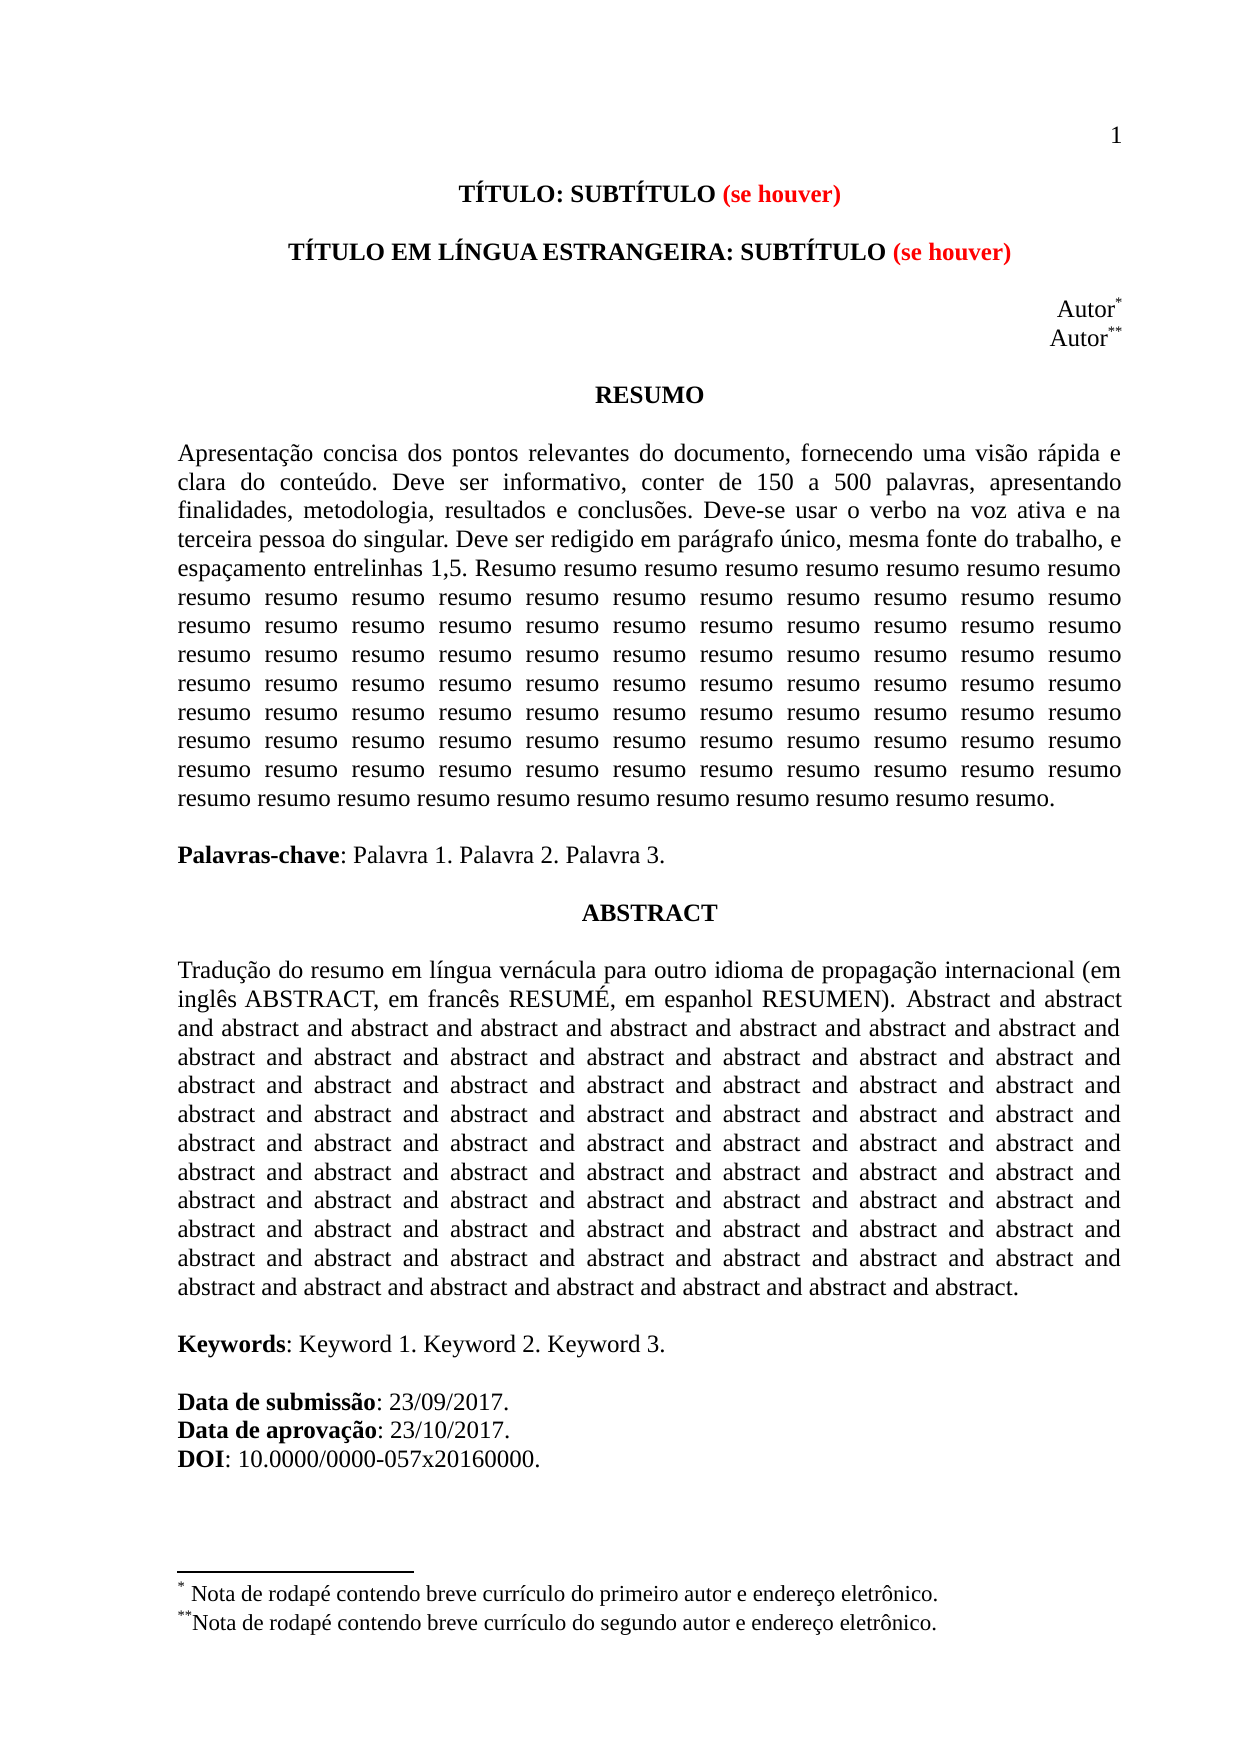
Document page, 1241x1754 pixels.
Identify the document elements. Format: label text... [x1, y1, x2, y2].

text TÍTULO: SUBTÍTULO (se houver) [177, 179, 1122, 208]
text Nota de rodapé contendo breve currículo do primeiro autor e endereço eletrônico. [177, 1578, 1122, 1607]
text Tradução do resumo em língua vernácula para outro idioma de propagação internacional (em inglês ABSTRACT, em francês RESUMÉ, em espanhol RESUMEN). Abstract and abstract and abstract and abstract and abstract and abstract and abstract and abstract and abstract and abstract and abstract and abstract and abstract and abstract and abstract and abstract and abstract and abstract and abstract and abstract and abstract and abstract and abstract and abstract and abstract and abstract and abstract and abstract and abstract and abstract and abstract and abstract and abstract and abstract and abstract and abstract and abstract and abstract and abstract and abstract and abstract and abstract and abstract and abstract and abstract and abstract and abstract and abstract and abstract and abstract and abstract and abstract and abstract and abstract and abstract and abstract and abstract and abstract and abstract and abstract and abstract and abstract and abstract and abstract and abstract and abstract and abstract and abstract and abstract and abstract and abstract and abstract. [177, 956, 1122, 1301]
text Keywords: Keyword 1. Keyword 2. Keyword 3. [177, 1329, 1122, 1358]
text ABSTRACT [177, 898, 1122, 927]
text DOI: 10.0000/0000-057x20160000. [177, 1444, 1094, 1473]
text Palavras-chave: Palavra 1. Palavra 2. Palavra 3. [177, 841, 1122, 869]
text Data de submissão: 23/09/2017. [177, 1387, 1094, 1416]
text RESUMO [177, 381, 1122, 409]
text TÍTULO EM LÍNGUA ESTRANGEIRA: SUBTÍTULO (se houver) [177, 237, 1122, 266]
text Apresentação concisa dos pontos relevantes do documento, fornecendo uma visão rápida e clara do conteúdo. Deve ser informativo, conter de 150 a 500 palavras, apresentando finalidades, metodologia, resultados e conclusões. Deve-se usar o verbo na voz ativa e na terceira pessoa do singular. Deve ser redigido em parágrafo único, mesma fonte do trabalho, e espaçamento entrelinhas 1,5. Resumo resumo resumo resumo resumo resumo resumo resumo resumo resumo resumo resumo resumo resumo resumo resumo resumo resumo resumo resumo resumo resumo resumo resumo resumo resumo resumo resumo resumo resumo resumo resumo resumo resumo resumo resumo resumo resumo resumo resumo resumo resumo resumo resumo resumo resumo resumo resumo resumo resumo resumo resumo resumo resumo resumo resumo resumo resumo resumo resumo resumo resumo resumo resumo resumo resumo resumo resumo resumo resumo resumo resumo resumo resumo resumo resumo resumo resumo resumo resumo resumo resumo resumo resumo resumo resumo resumo resumo resumo resumo resumo resumo resumo resumo resumo resumo. [177, 438, 1122, 812]
text *Nota de rodapé contendo breve currículo do segundo autor e endereço eletrônico. [177, 1607, 1122, 1636]
text Data de aprovação: 23/10/2017. [177, 1416, 1094, 1444]
text Autor [177, 294, 1122, 323]
text Autor* [177, 323, 1122, 352]
